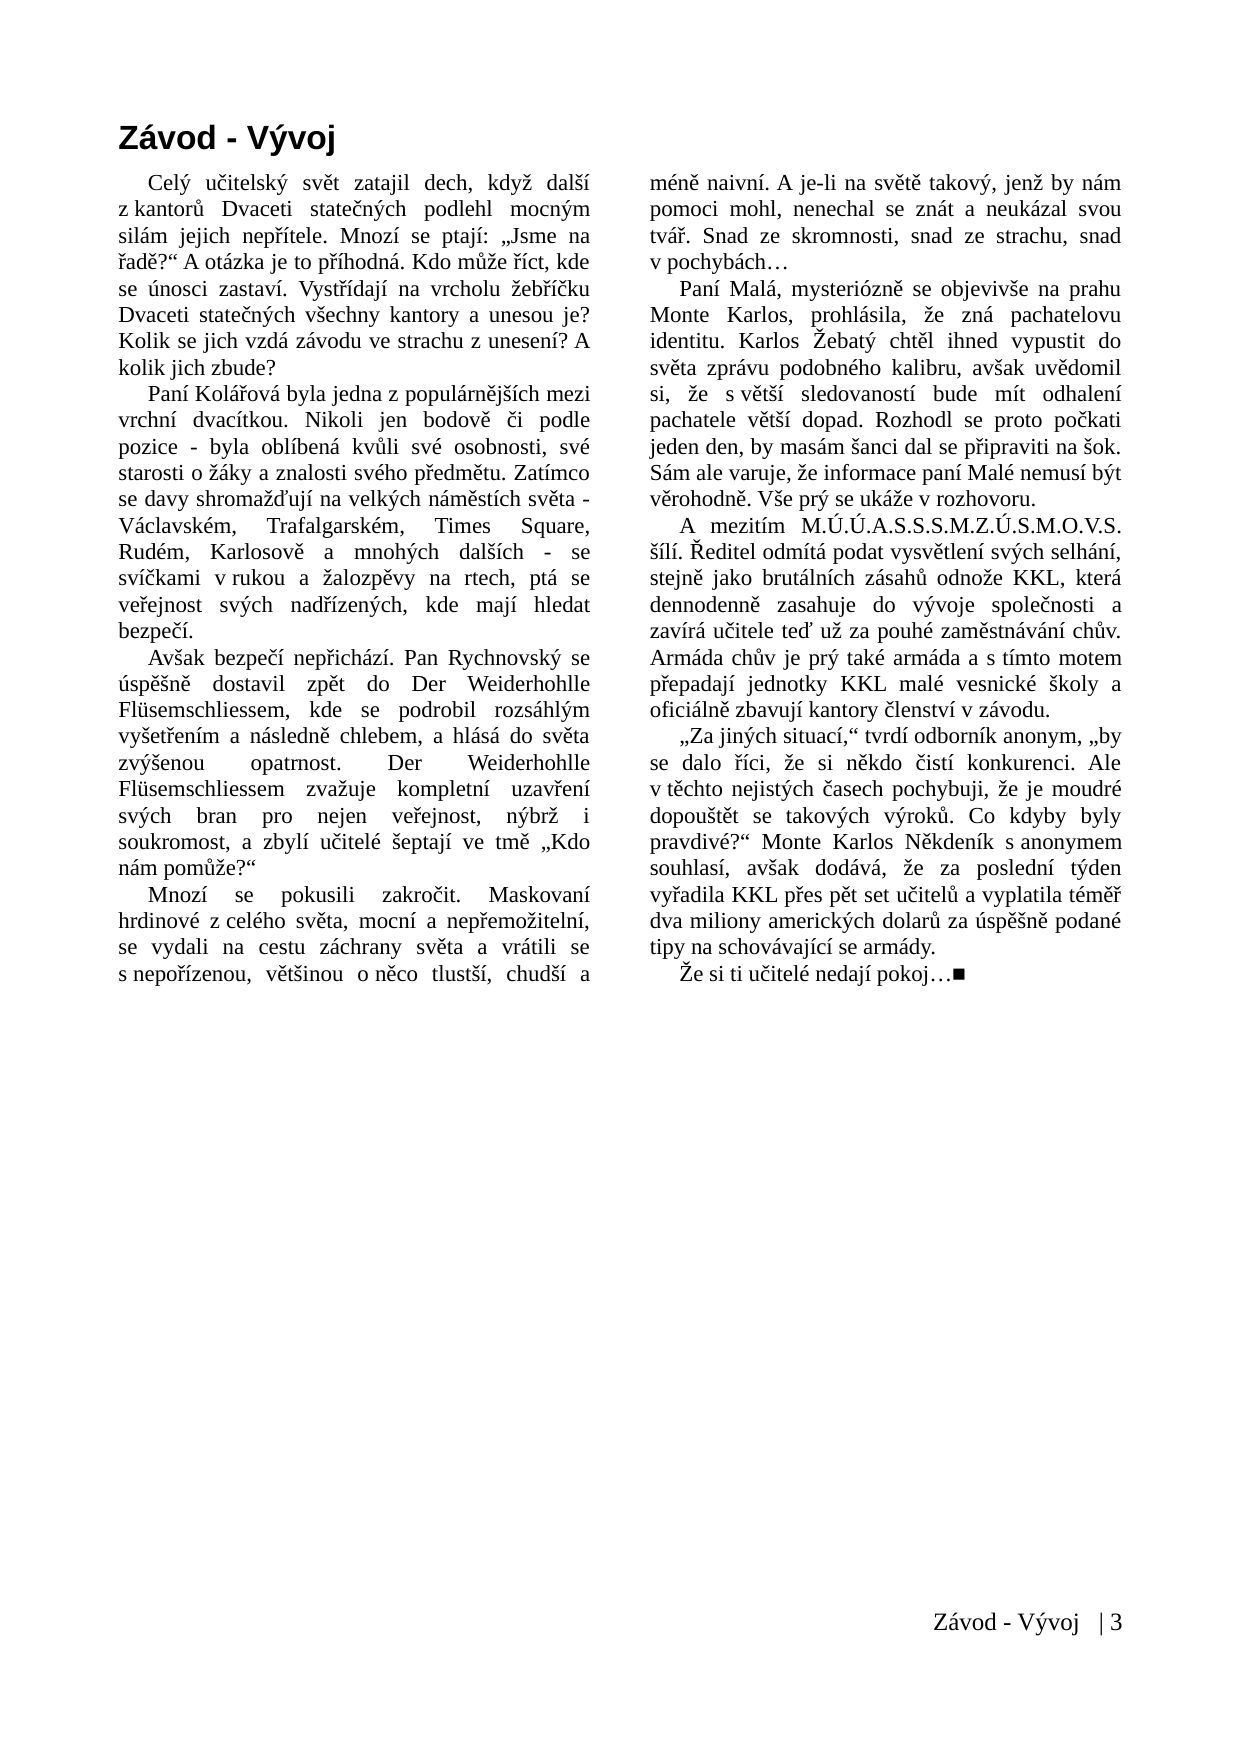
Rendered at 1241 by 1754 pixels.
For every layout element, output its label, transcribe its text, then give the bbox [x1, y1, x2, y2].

subtitle Závod - Vývoj [118, 118, 1122, 157]
text Avšak bezpečí nepřichází. Pan Rychnovský se úspěšně dostavil zpět do Der Weiderhohlle Flüsemschliessem, kde se podrobil rozsáhlým vyšetřením a následně chlebem, a hlásá do světa zvýšenou opatrnost. Der Weiderhohlle Flüsemschliessem zvažuje kompletní uzavření svých bran pro nejen veřejnost, nýbrž i soukromost, a zbylí učitelé šeptají ve tmě „Kdo nám pomůže?“ [118, 643, 591, 881]
text méně naivní. A je-li na světě takový, jenž by nám pomoci mohl, nenechal se znát a neukázal svou tvář. Snad ze skromnosti, snad ze strachu, snad v pochybách… [649, 169, 1122, 274]
text Celý učitelský svět zatajil dech, když další z kantorů Dvaceti statečných podlehl mocným silám jejich nepřítele. Mnozí se ptají: „Jsme na řadě?“ A otázka je to příhodná. Kdo může říct, kde se únosci zastaví. Vystřídají na vrcholu žebříčku Dvaceti statečných všechny kantory a unesou je? Kolik se jich vzdá závodu ve strachu z unesení? A kolik jich zbude? [118, 169, 591, 380]
text Mnozí se pokusili zakročit. Maskovaní hrdinové z celého světa, mocní a nepřemožitelní, se vydali na cestu záchrany světa a vrátili se s nepořízenou, většinou o něco tlustší, chudší a [118, 881, 591, 986]
text Že si ti učitelé nedají pokoj…■ [649, 960, 1122, 986]
text A mezitím M.Ú.Ú.A.S.S.S.M.Z.Ú.S.M.O.V.S. šílí. Ředitel odmítá podat vysvětlení svých selhání, stejně jako brutálních zásahů odnože KKL, která dennodenně zasahuje do vývoje společnosti a zavírá učitele teď už za pouhé zaměstnávání chův. Armáda chův je prý také armáda a s tímto motem přepadají jednotky KKL malé vesnické školy a oficiálně zbavují kantory členství v závodu. [649, 512, 1122, 723]
text Paní Kolářová byla jedna z populárnějších mezi vrchní dvacítkou. Nikoli jen bodově či podle pozice - byla oblíbená kvůli své osobnosti, své starosti o žáky a znalosti svého předmětu. Zatímco se davy shromažďují na velkých náměstích světa - Václavském, Trafalgarském, Times Square, Rudém, Karlosově a mnohých dalších - se svíčkami v rukou a žalozpěvy na rtech, ptá se veřejnost svých nadřízených, kde mají hledat bezpečí. [118, 380, 591, 643]
text „Za jiných situací,“ tvrdí odborník anonym, „by se dalo říci, že si někdo čistí konkurenci. Ale v těchto nejistých časech pochybuji, že je moudré dopouštět se takových výroků. Co kdyby byly pravdivé?“ Monte Karlos Někdeník s anonymem souhlasí, avšak dodává, že za poslední týden vyřadila KKL přes pět set učitelů a vyplatila téměř dva miliony amerických dolarů za úspěšně podané tipy na schovávající se armády. [649, 723, 1122, 960]
text Paní Malá, mysteriózně se objevivše na prahu Monte Karlos, prohlásila, že zná pachatelovu identitu. Karlos Žebatý chtěl ihned vypustit do světa zprávu podobného kalibru, avšak uvědomil si, že s větší sledovaností bude mít odhalení pachatele větší dopad. Rozhodl se proto počkati jeden den, by masám šanci dal se připraviti na šok. Sám ale varuje, že informace paní Malé nemusí být věrohodně. Vše prý se ukáže v rozhovoru. [649, 274, 1122, 512]
